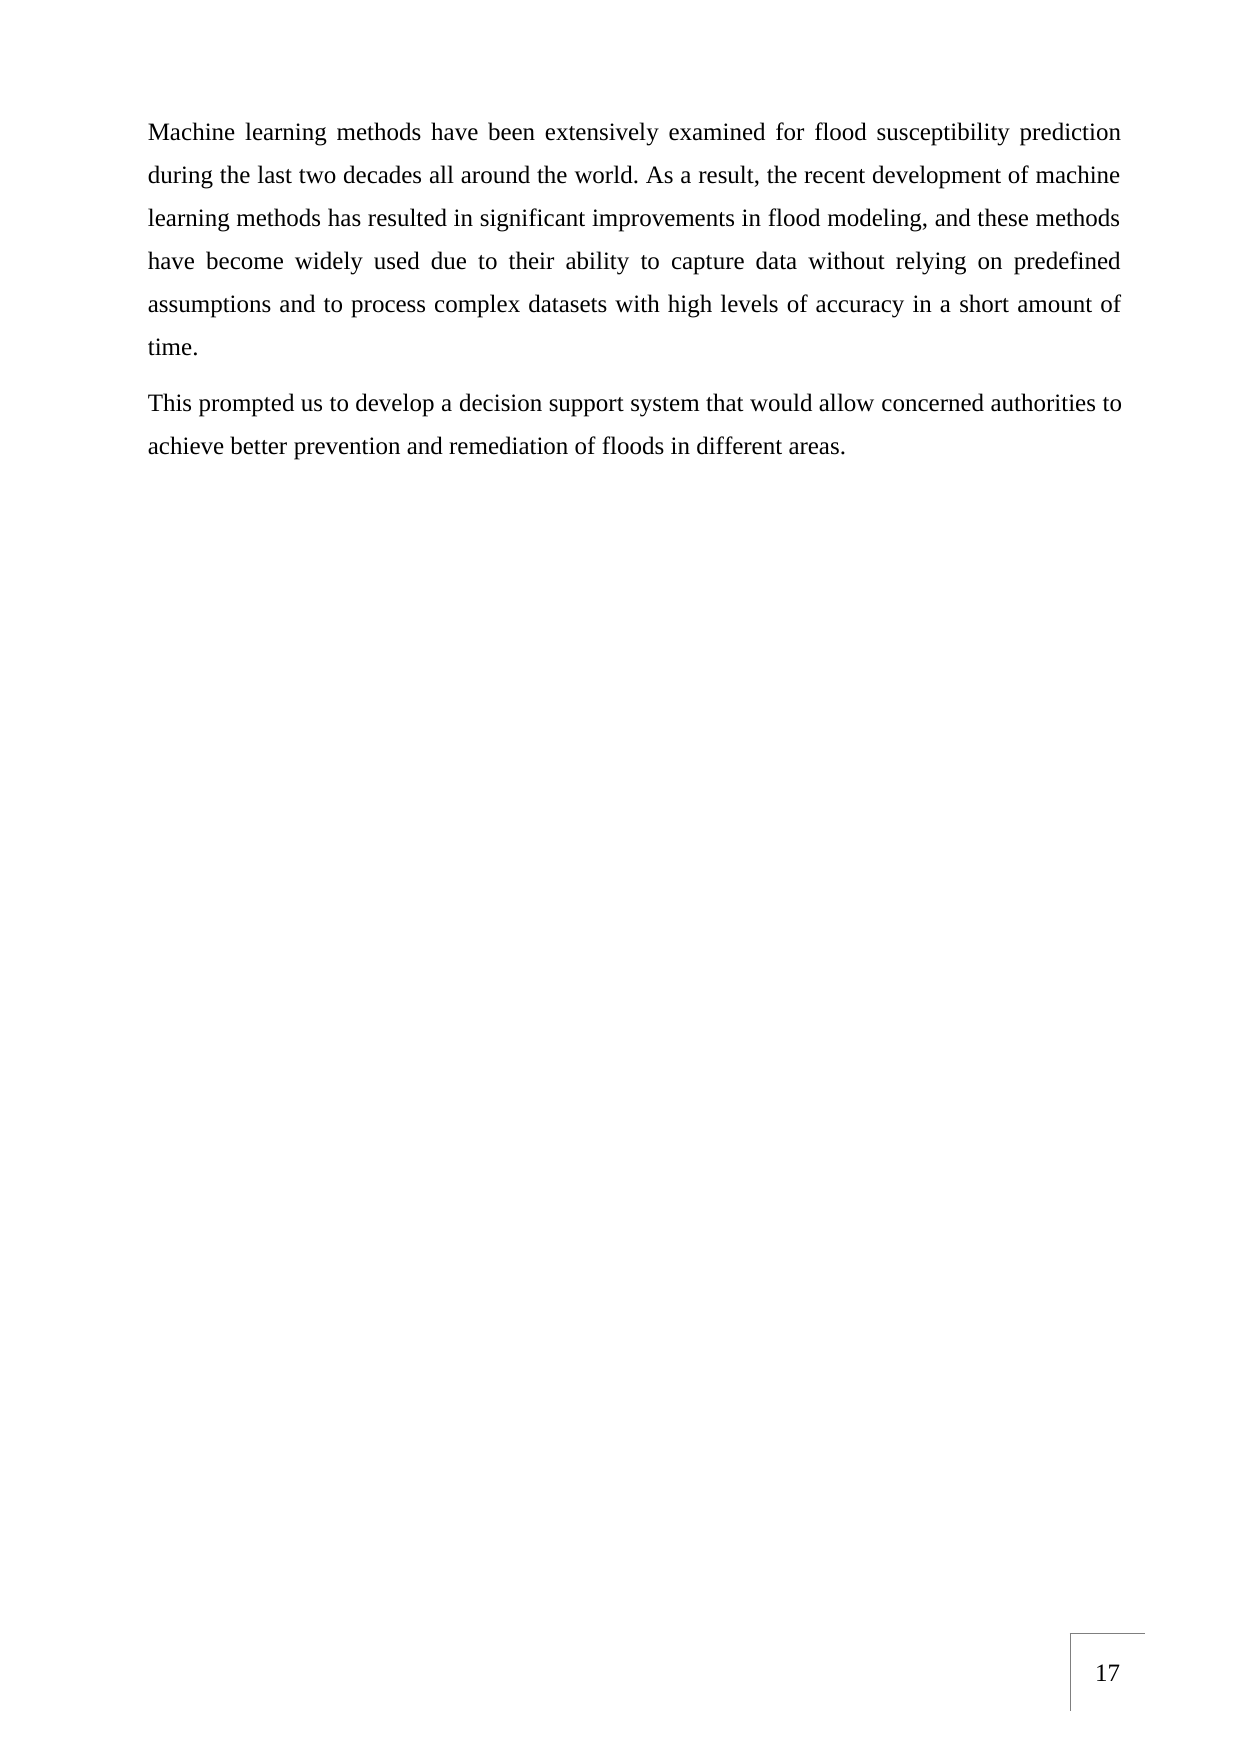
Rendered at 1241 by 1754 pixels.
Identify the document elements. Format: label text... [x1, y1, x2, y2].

text Machine learning methods have been extensively examined for flood susceptibility prediction during the last two decades all around the world. As a result, the recent development of machine learning methods has resulted in significant improvements in flood modeling, and these methods have become widely used due to their ability to capture data without relying on predefined assumptions and to process complex datasets with high levels of accuracy in a short amount of time. [148, 117, 1122, 361]
text This prompted us to develop a decision support system that would allow concerned authorities to achieve better prevention and remediation of floods in different areas. [148, 388, 1122, 460]
